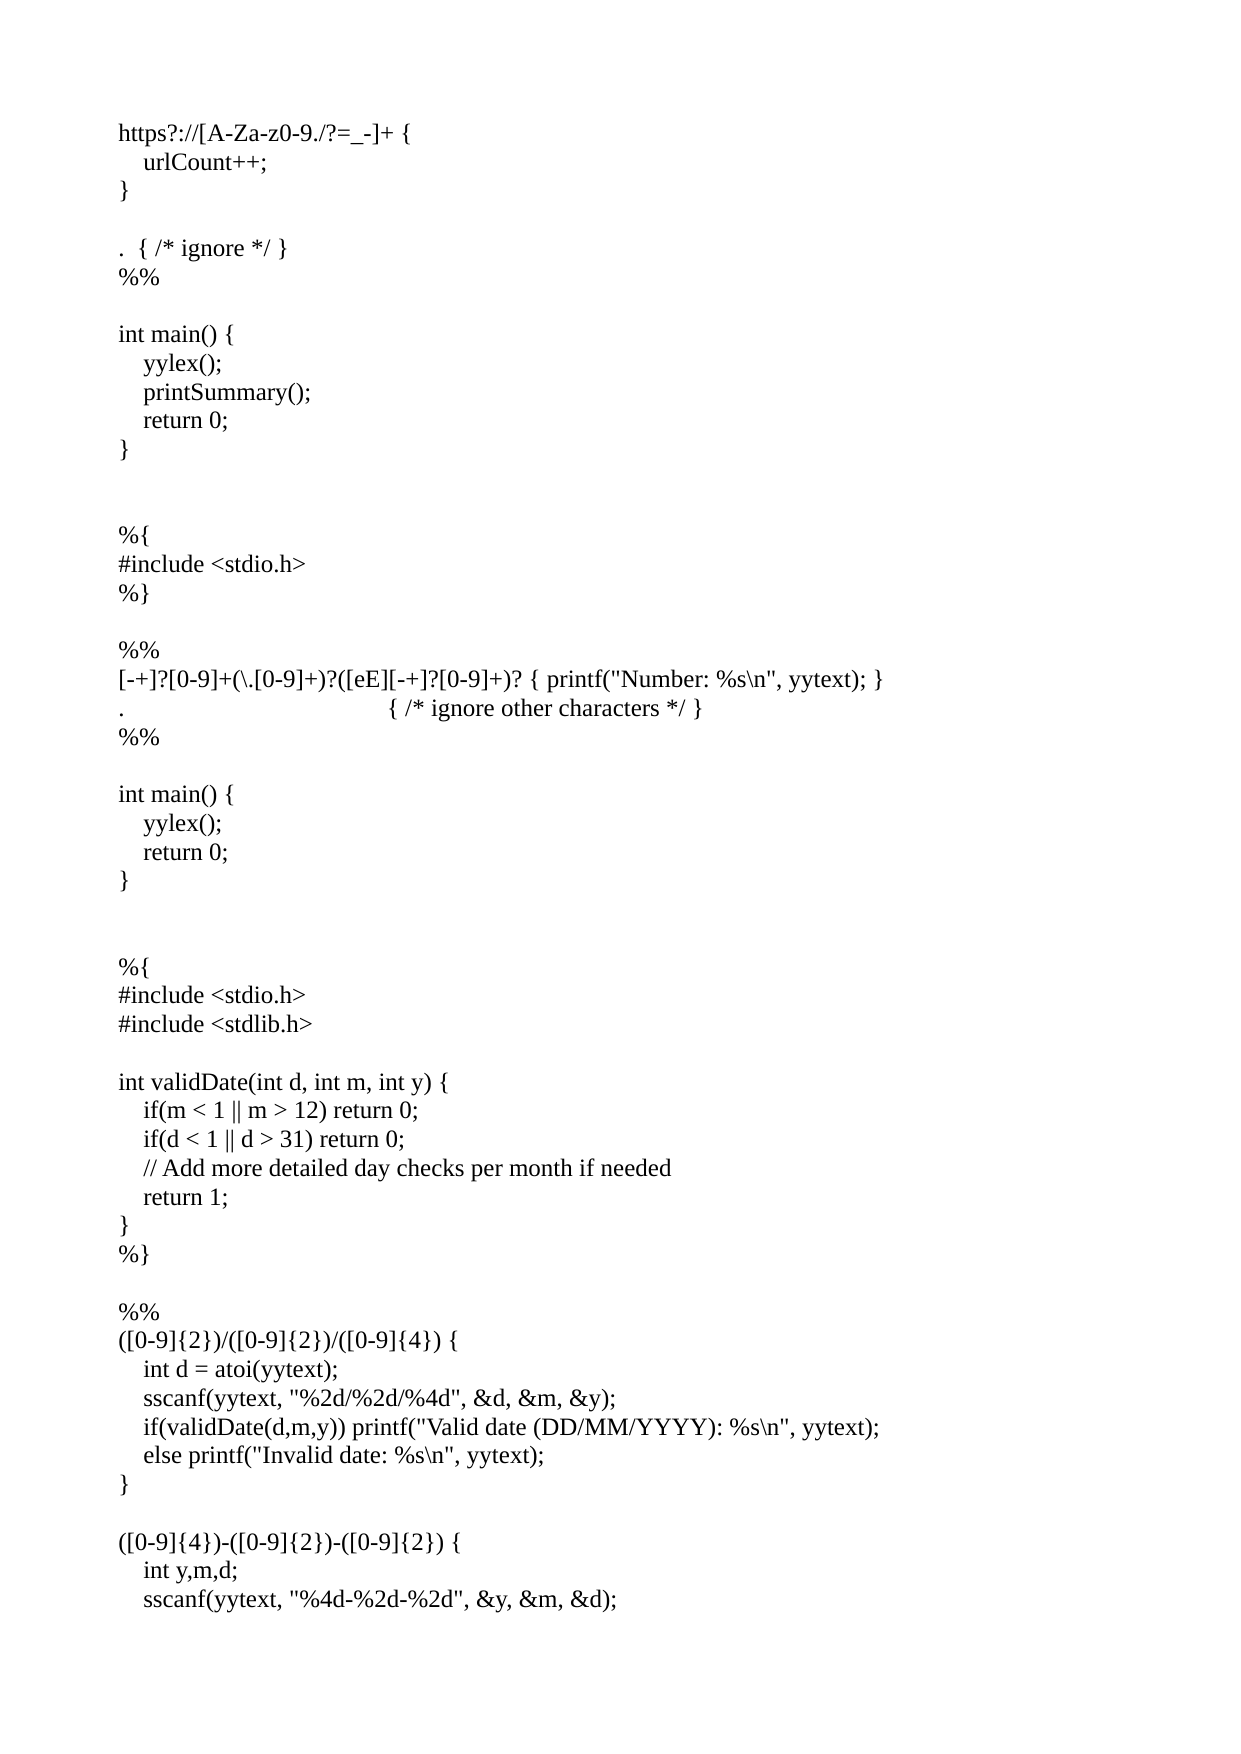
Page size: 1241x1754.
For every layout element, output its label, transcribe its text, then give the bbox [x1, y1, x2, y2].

text %} [118, 1239, 1122, 1268]
text } [118, 1469, 1122, 1498]
text return 1; [118, 1182, 1122, 1211]
text if(d < 1 || d > 31) return 0; [118, 1124, 1122, 1153]
text if(validDate(d,m,y)) printf("Valid date (DD/MM/YYYY): %s\n", yytext); [118, 1412, 1122, 1441]
text . { /* ignore other characters */ } [118, 693, 1122, 722]
text int validDate(int d, int m, int y) { [118, 1067, 1122, 1096]
text return 0; [118, 406, 1122, 434]
text urlCount++; [118, 147, 1122, 176]
text sscanf(yytext, "%2d/%2d/%4d", &d, &m, &y); [118, 1383, 1122, 1412]
text int main() { [118, 779, 1122, 808]
text #include <stdio.h> [118, 549, 1122, 578]
text } [118, 434, 1122, 463]
text } [118, 1211, 1122, 1239]
text [-+]?[0-9]+(\.[0-9]+)?([eE][-+]?[0-9]+)? { printf("Number: %s\n", yytext); } [118, 664, 1122, 693]
text int y,m,d; [118, 1556, 1122, 1584]
text else printf("Invalid date: %s\n", yytext); [118, 1441, 1122, 1469]
text int main() { [118, 319, 1122, 348]
text %% [118, 722, 1122, 751]
text %{ [118, 521, 1122, 549]
text sscanf(yytext, "%4d-%2d-%2d", &y, &m, &d); [118, 1584, 1122, 1613]
text https?://[A-Za-z0-9./?=_-]+ { [118, 118, 1122, 147]
text %% [118, 1297, 1122, 1326]
text ([0-9]{2})/([0-9]{2})/([0-9]{4}) { [118, 1326, 1122, 1354]
text #include <stdio.h> [118, 981, 1122, 1009]
text yylex(); [118, 348, 1122, 377]
text } [118, 866, 1122, 894]
text %{ [118, 952, 1122, 981]
text %% [118, 636, 1122, 664]
text %} [118, 578, 1122, 607]
text return 0; [118, 837, 1122, 866]
text } [118, 176, 1122, 204]
text printSummary(); [118, 377, 1122, 406]
text int d = atoi(yytext); [118, 1354, 1122, 1383]
text if(m < 1 || m > 12) return 0; [118, 1096, 1122, 1124]
text // Add more detailed day checks per month if needed [118, 1153, 1122, 1182]
text . { /* ignore */ } [118, 233, 1122, 262]
text yylex(); [118, 808, 1122, 837]
text %% [118, 262, 1122, 291]
text ([0-9]{4})-([0-9]{2})-([0-9]{2}) { [118, 1527, 1122, 1556]
text #include <stdlib.h> [118, 1009, 1122, 1038]
